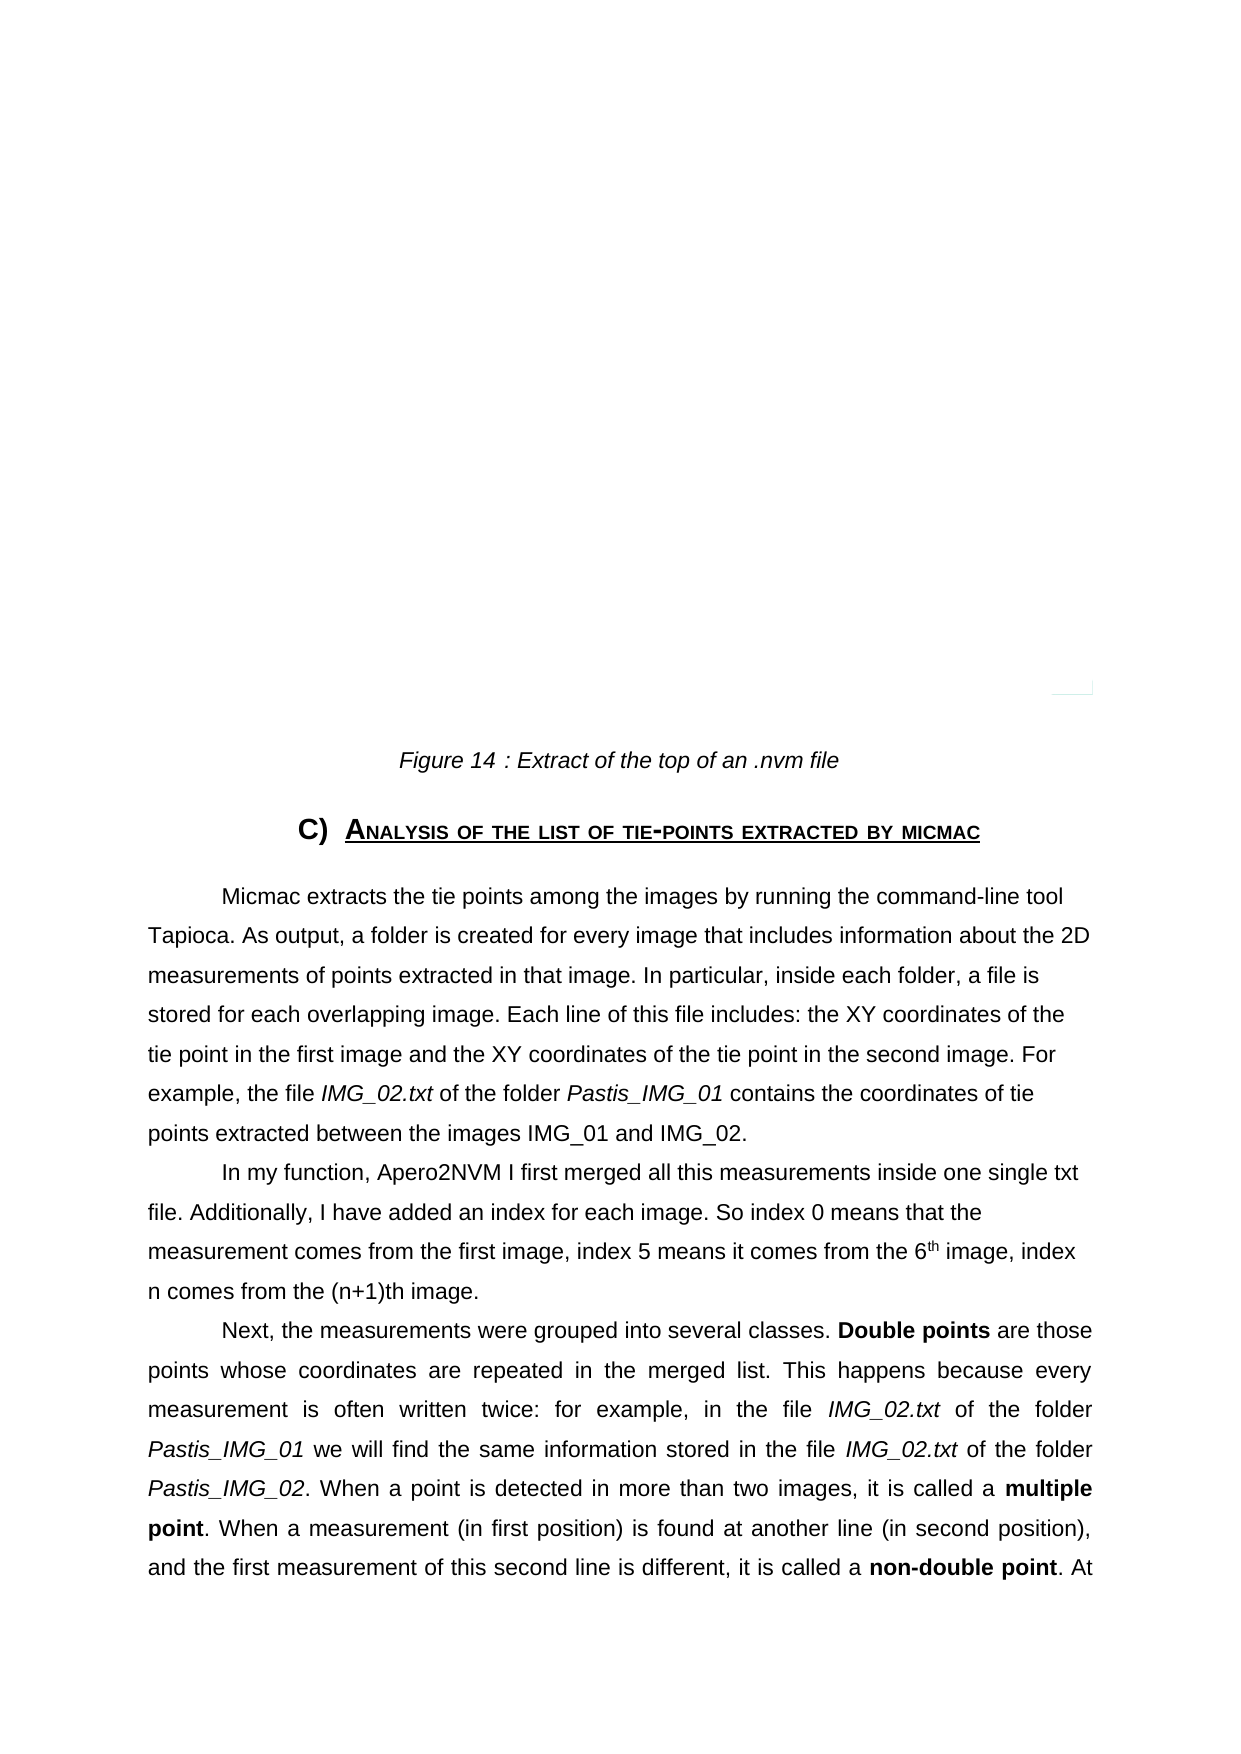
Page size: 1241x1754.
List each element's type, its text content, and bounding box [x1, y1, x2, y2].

text Micmac extracts the tie points among the images by running the command-line tool Tapioca. As output, a folder is created for every image that includes information about the 2D measurements of points extracted in that image. In particular, inside each folder, a file is stored for each overlapping image. Each line of this file includes: the XY coordinates of the tie point in the first image and the XY coordinates of the tie point in the second image. For example, the file IMG_02.txt of the folder Pastis_IMG_01 contains the coordinates of tie points extracted between the images IMG_01 and IMG_02. [148, 883, 1093, 1146]
text Next, the measurements were grouped into several classes. Double points are those points whose coordinates are repeated in the merged list. This happens because every measurement is often written twice: for example, in the file IMG_02.txt of the folder Pastis_IMG_01 we will find the same information stored in the file IMG_02.txt of the folder Pastis_IMG_02. When a point is detected in more than two images, it is called a multiple point. When a measurement (in first position) is found at another line (in second position), and the first measurement of this second line is different, it is called a non-double point. At [148, 1317, 1093, 1580]
subtitle C) Analysis of the list of tie-points extracted by micmac [260, 812, 1093, 845]
text Figure 14 : Extract of the top of an .nvm file [148, 747, 1093, 774]
text In my function, Apero2NVM I first merged all this measurements inside one single txt file. Additionally, I have added an index for each image. So index 0 means that the measurement comes from the first image, index 5 means it comes from the 6th image, index n comes from the (n+1)th image. [148, 1159, 1093, 1304]
